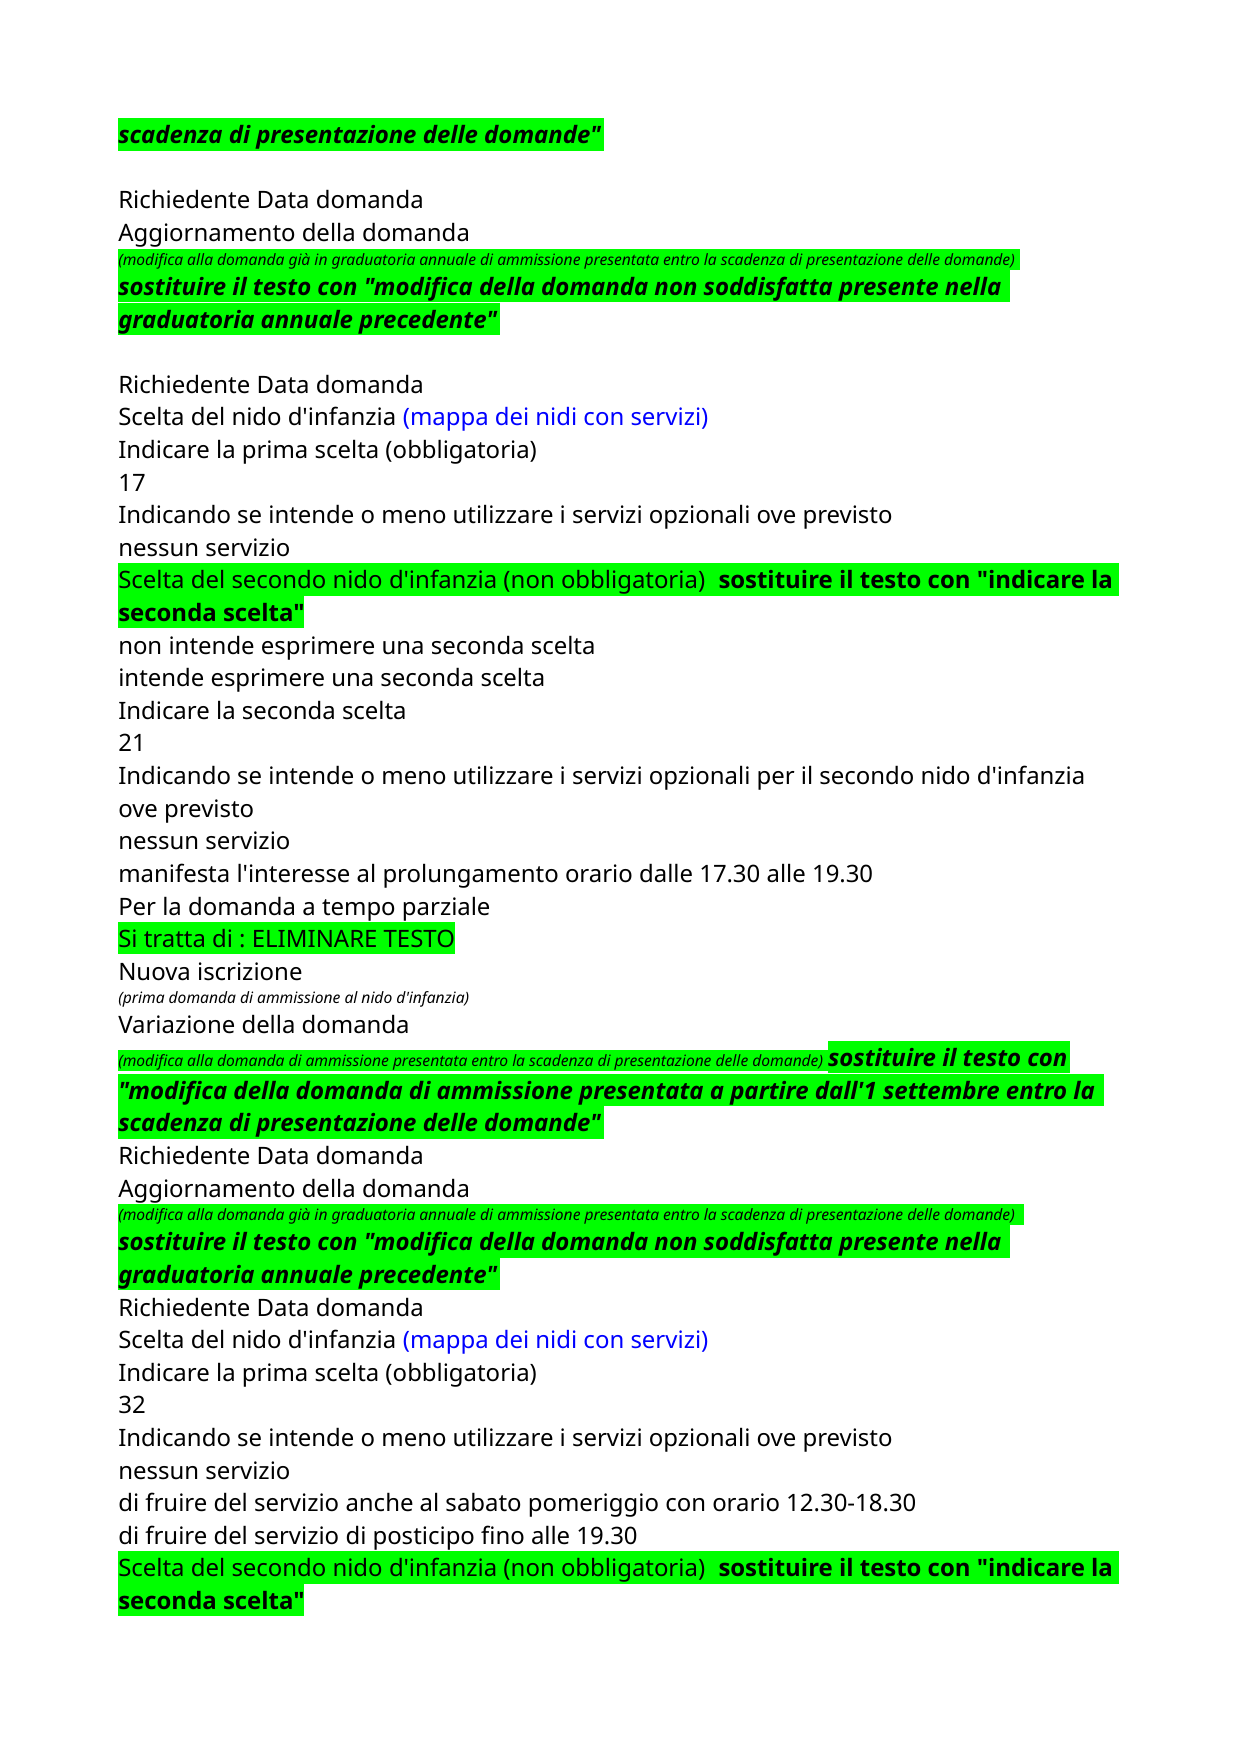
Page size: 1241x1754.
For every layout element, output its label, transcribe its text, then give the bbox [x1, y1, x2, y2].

text Scelta del secondo nido d'infanzia (non obbligatoria) sostituire il testo con "indicare la seconda scelta" [118, 1551, 1122, 1616]
text Richiedente Data domanda [118, 1290, 1122, 1323]
text di fruire del servizio di posticipo fino alle 19.30 [118, 1519, 1122, 1551]
text Variazione della domanda [118, 1008, 1122, 1041]
text non intende esprimere una seconda scelta [118, 628, 1122, 661]
text 17 [118, 465, 1122, 498]
text (modifica alla domanda di ammissione presentata entro la scadenza di presentazione delle domande) sostituire il testo con [118, 1041, 1122, 1073]
text Per la domanda a tempo parziale [118, 889, 1122, 922]
text 32 [118, 1388, 1122, 1421]
text Indicando se intende o meno utilizzare i servizi opzionali ove previsto [118, 498, 1122, 531]
text Indicare la prima scelta (obbligatoria) [118, 433, 1122, 465]
text Indicare la prima scelta (obbligatoria) [118, 1356, 1122, 1388]
text Richiedente Data domanda [118, 368, 1122, 400]
text (modifica alla domanda già in graduatoria annuale di ammissione presentata entro la scadenza di presentazione delle domande) sostituire il testo con "modifica della domanda non soddisfatta presente nella graduatoria annuale precedente" [118, 1204, 1122, 1290]
text Richiedente Data domanda [118, 183, 1122, 216]
text Aggiornamento della domanda [118, 216, 1122, 248]
text (modifica alla domanda già in graduatoria annuale di ammissione presentata entro la scadenza di presentazione delle domande) sostituire il testo con "modifica della domanda non soddisfatta presente nella graduatoria annuale precedente" [118, 248, 1122, 335]
text Scelta del nido d'infanzia (mappa dei nidi con servizi) [118, 1323, 1122, 1356]
text Indicando se intende o meno utilizzare i servizi opzionali per il secondo nido d'infanzia ove previsto [118, 759, 1122, 824]
text (prima domanda di ammissione al nido d'infanzia) [118, 987, 1122, 1008]
text nessun servizio [118, 824, 1122, 857]
text nessun servizio [118, 531, 1122, 563]
text intende esprimere una seconda scelta [118, 661, 1122, 694]
text Scelta del secondo nido d'infanzia (non obbligatoria) sostituire il testo con "indicare la seconda scelta" [118, 563, 1122, 628]
text scadenza di presentazione delle domande" [118, 118, 1122, 151]
text nessun servizio [118, 1453, 1122, 1486]
text "modifica della domanda di ammissione presentata a partire dall'1 settembre entro la scadenza di presentazione delle domande" [118, 1073, 1122, 1139]
text Aggiornamento della domanda [118, 1171, 1122, 1204]
text Richiedente Data domanda [118, 1139, 1122, 1171]
text Nuova iscrizione [118, 954, 1122, 987]
text manifesta l'interesse al prolungamento orario dalle 17.30 alle 19.30 [118, 857, 1122, 889]
text Scelta del nido d'infanzia (mappa dei nidi con servizi) [118, 400, 1122, 433]
text 21 [118, 726, 1122, 759]
text Si tratta di : ELIMINARE TESTO [118, 922, 1122, 954]
text Indicando se intende o meno utilizzare i servizi opzionali ove previsto [118, 1421, 1122, 1453]
text Indicare la seconda scelta [118, 694, 1122, 726]
text di fruire del servizio anche al sabato pomeriggio con orario 12.30-18.30 [118, 1486, 1122, 1519]
